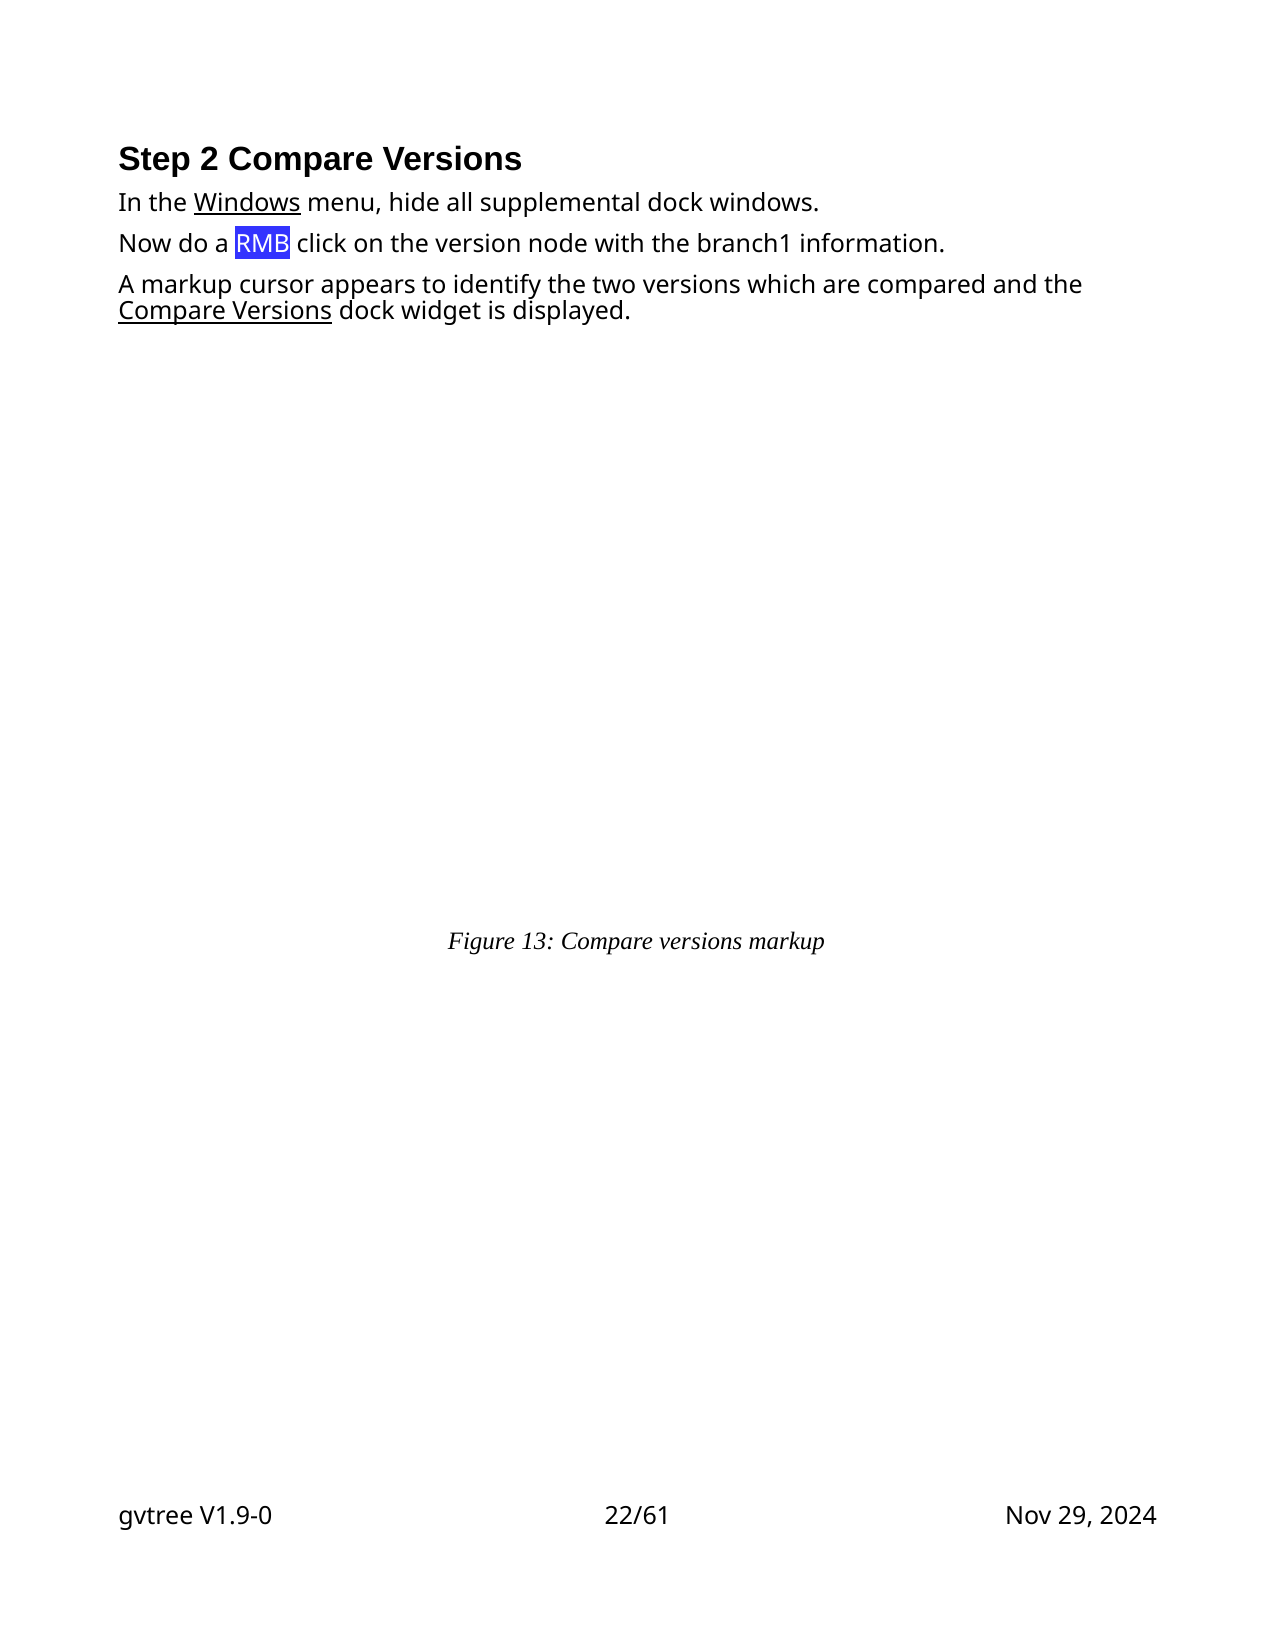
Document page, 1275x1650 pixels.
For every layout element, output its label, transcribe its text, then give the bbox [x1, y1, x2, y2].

text In the Windows menu, hide all supplemental dock windows. [118, 190, 1157, 217]
text Now do a RMB click on the version node with the branch1 information. [118, 231, 1157, 258]
text A markup cursor appears to identify the two versions which are compared and the Compare Versions dock widget is displayed. [118, 272, 1157, 325]
text Figure 13: Compare versions markup [240, 352, 1035, 955]
subtitle Step 2 Compare Versions [118, 139, 1157, 178]
